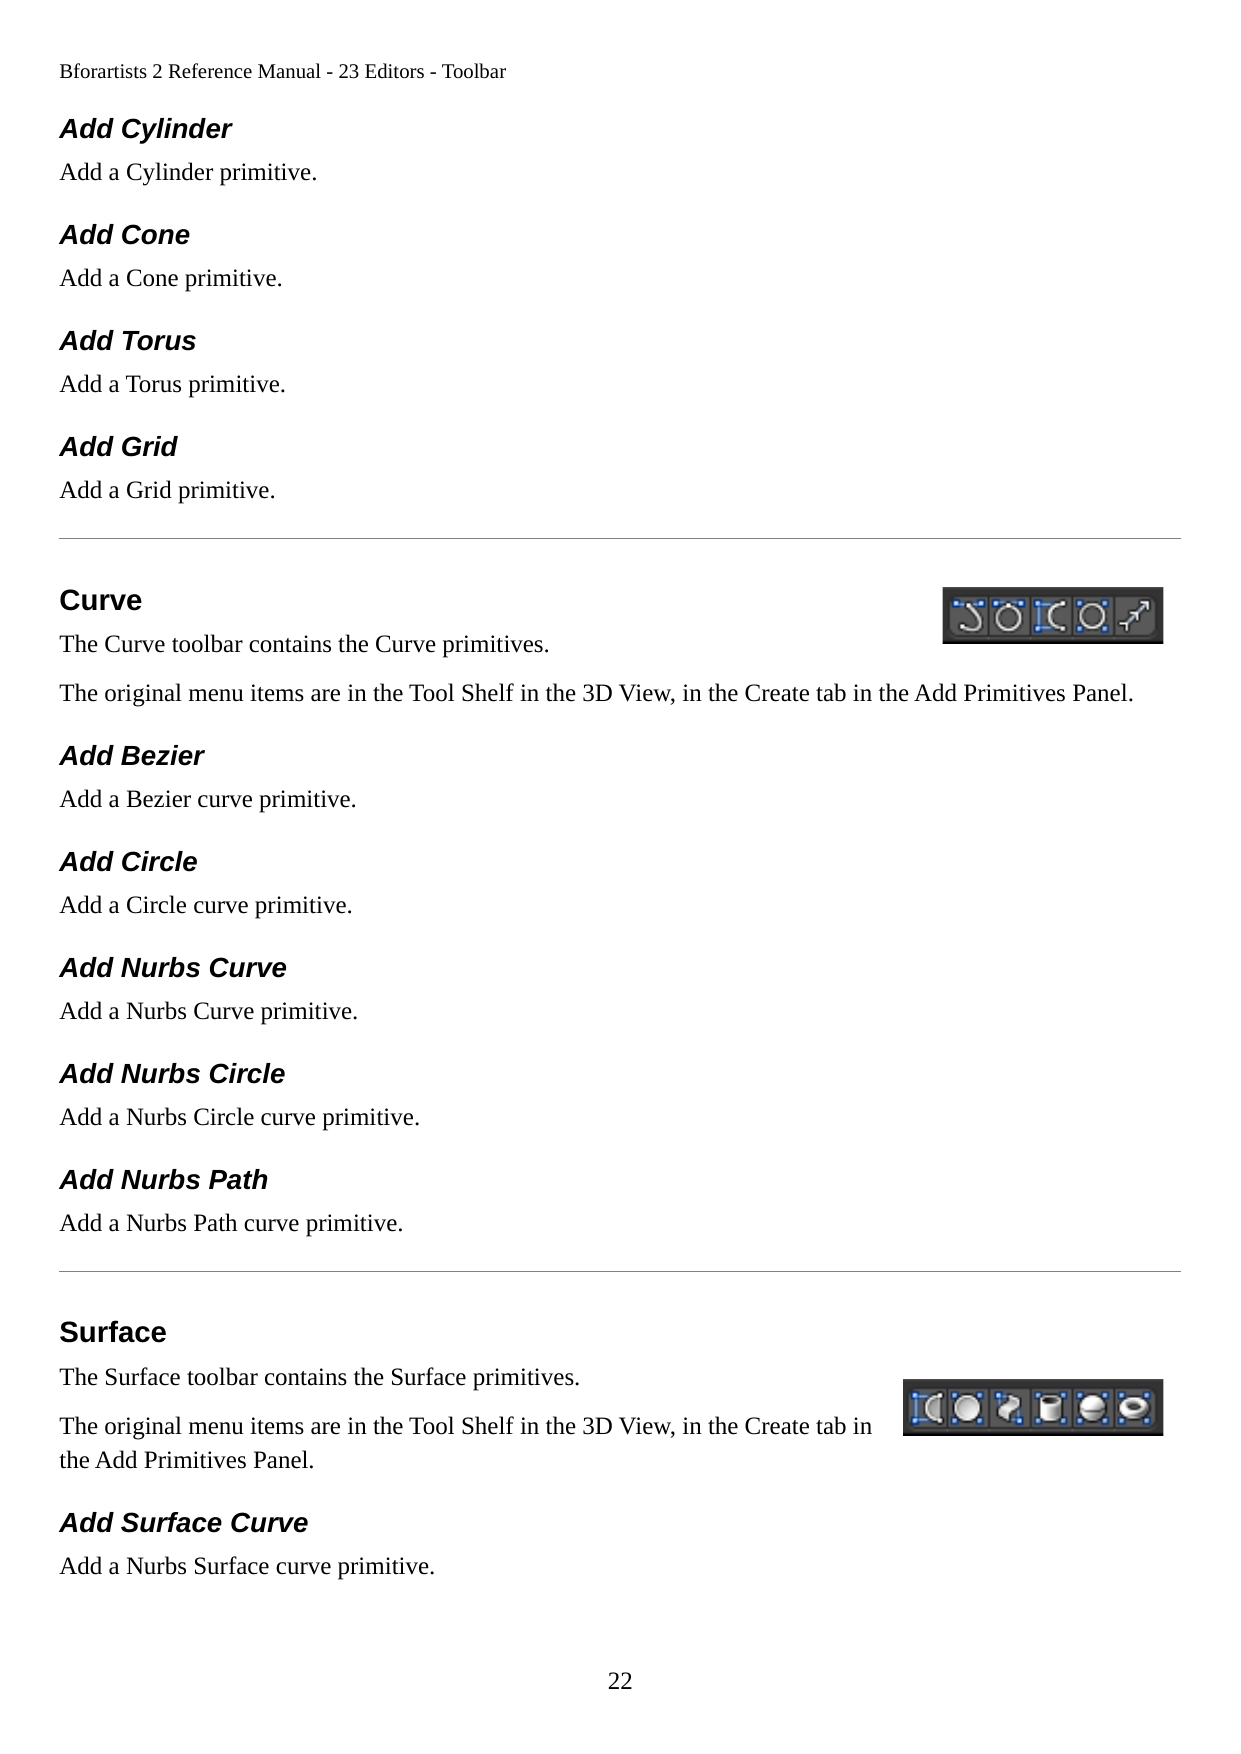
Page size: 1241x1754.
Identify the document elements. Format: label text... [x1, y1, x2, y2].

picture [942, 587, 1164, 644]
text Add a Nurbs Curve primitive. [59, 996, 1181, 1024]
subtitle Add Cone [59, 218, 1181, 250]
picture [903, 1379, 1164, 1436]
subtitle Curve [59, 583, 1181, 616]
subtitle Add Grid [59, 430, 1181, 462]
subtitle Add Bezier [59, 739, 1181, 771]
text The original menu items are in the Tool Shelf in the 3D View, in the Create tab in the Add Primitives Panel. [59, 1411, 1181, 1474]
text Add a Cylinder primitive. [59, 157, 1181, 186]
subtitle Surface [59, 1315, 1181, 1349]
subtitle Add Nurbs Curve [59, 951, 1181, 983]
subtitle Add Circle [59, 845, 1181, 877]
text Add a Cone primitive. [59, 263, 1181, 292]
text Add a Circle curve primitive. [59, 890, 1181, 918]
subtitle Add Nurbs Circle [59, 1057, 1181, 1089]
subtitle Add Cylinder [59, 113, 1181, 144]
text Add a Nurbs Circle curve primitive. [59, 1102, 1181, 1130]
text The original menu items are in the Tool Shelf in the 3D View, in the Create tab in the Add Primitives Panel. [59, 678, 1181, 707]
text Add a Nurbs Path curve primitive. [59, 1208, 1181, 1236]
text The Surface toolbar contains the Surface primitives. [59, 1362, 1181, 1390]
text Add a Nurbs Surface curve primitive. [59, 1551, 1181, 1580]
text The Curve toolbar contains the Curve primitives. [59, 629, 1181, 658]
text Add a Torus primitive. [59, 369, 1181, 398]
subtitle Add Surface Curve [59, 1507, 1181, 1539]
text Add a Grid primitive. [59, 475, 1181, 503]
text Add a Bezier curve primitive. [59, 784, 1181, 813]
subtitle Add Torus [59, 324, 1181, 356]
subtitle Add Nurbs Path [59, 1163, 1181, 1195]
